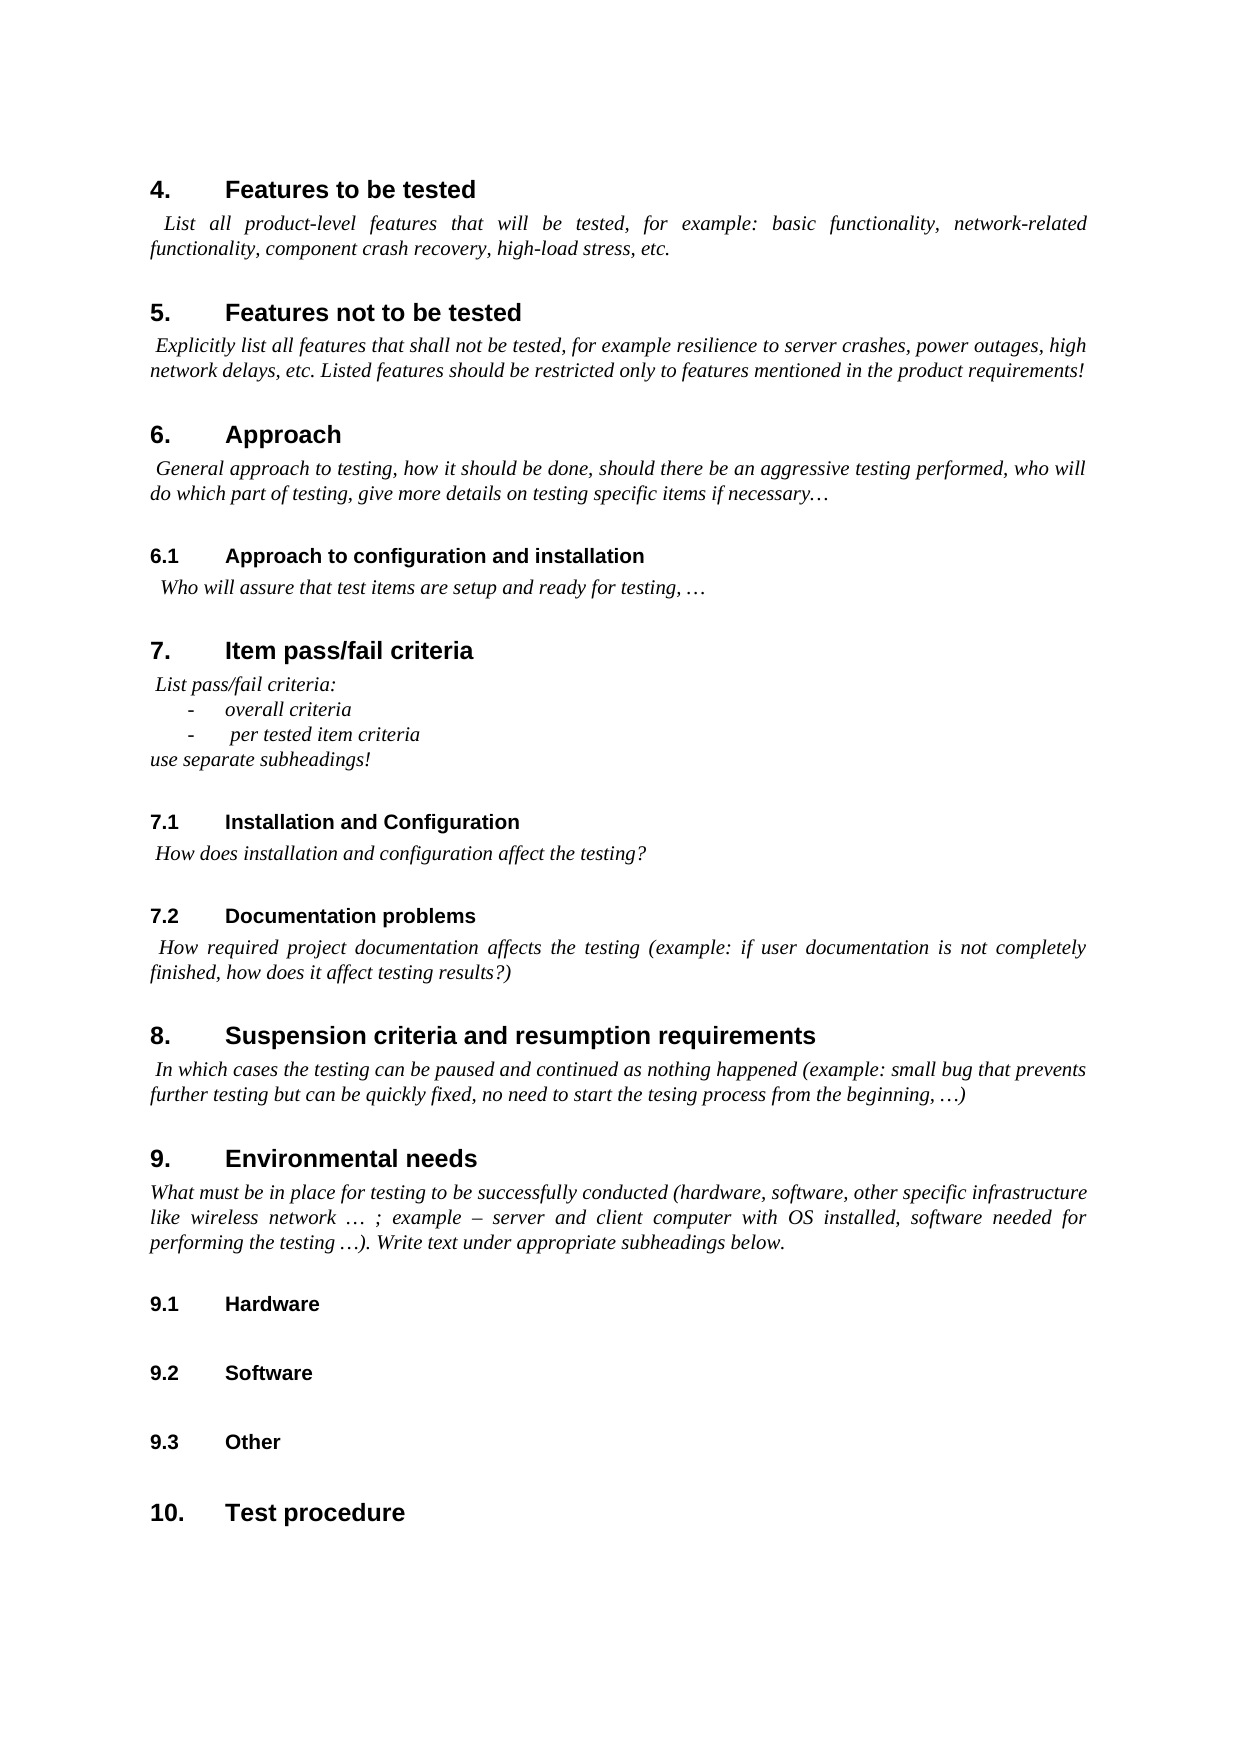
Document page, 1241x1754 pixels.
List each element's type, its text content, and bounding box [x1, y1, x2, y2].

text What must be in place for testing to be successfully conducted (hardware, software, other specific infrastructure like wireless network … ; example – server and client computer with OS installed, software needed for performing the testing …). Write text under appropriate subheadings below. [150, 1179, 1090, 1254]
text How required project documentation affects the testing (example: if user documentation is not completely finished, how does it affect testing results?) [150, 934, 1090, 984]
subtitle Item pass/fail criteria [150, 636, 1090, 665]
list per tested item criteria [187, 721, 1090, 746]
subtitle Features not to be tested [150, 297, 1090, 326]
list overall criteria [187, 696, 1090, 721]
subtitle Software [150, 1360, 1090, 1385]
subtitle Approach [150, 420, 1090, 449]
text Who will assure that test items are setup and ready for testing, … [155, 574, 1090, 599]
text List all product-level features that will be tested, for example: basic functionality, network-related functionality, component crash recovery, high-load stress, etc. [150, 210, 1090, 260]
subtitle Test procedure [150, 1497, 1090, 1526]
text Explicitly list all features that shall not be tested, for example resilience to server crashes, power outages, high network delays, etc. Listed features should be restricted only to features mentioned in the product requirements! [150, 332, 1090, 382]
subtitle Approach to configuration and installation [150, 542, 1090, 567]
text General approach to testing, how it should be done, should there be an aggressive testing performed, who will do which part of testing, give more details on testing specific items if necessary… [150, 455, 1090, 505]
text How does installation and configuration affect the testing? [150, 840, 1090, 865]
text List pass/fail criteria: [150, 671, 1090, 696]
subtitle Suspension criteria and resumption requirements [150, 1021, 1090, 1050]
subtitle Documentation problems [150, 902, 1090, 927]
subtitle Features to be tested [150, 175, 1090, 204]
subtitle Environmental needs [150, 1144, 1090, 1172]
text In which cases the testing can be paused and continued as nothing happened (example: small bug that prevents further testing but can be quickly fixed, no need to start the tesing process from the beginning, …) [150, 1056, 1090, 1106]
text use separate subheadings! [150, 746, 1090, 771]
subtitle Other [150, 1429, 1090, 1454]
subtitle Hardware [150, 1291, 1090, 1316]
subtitle Installation and Configuration [150, 809, 1090, 834]
